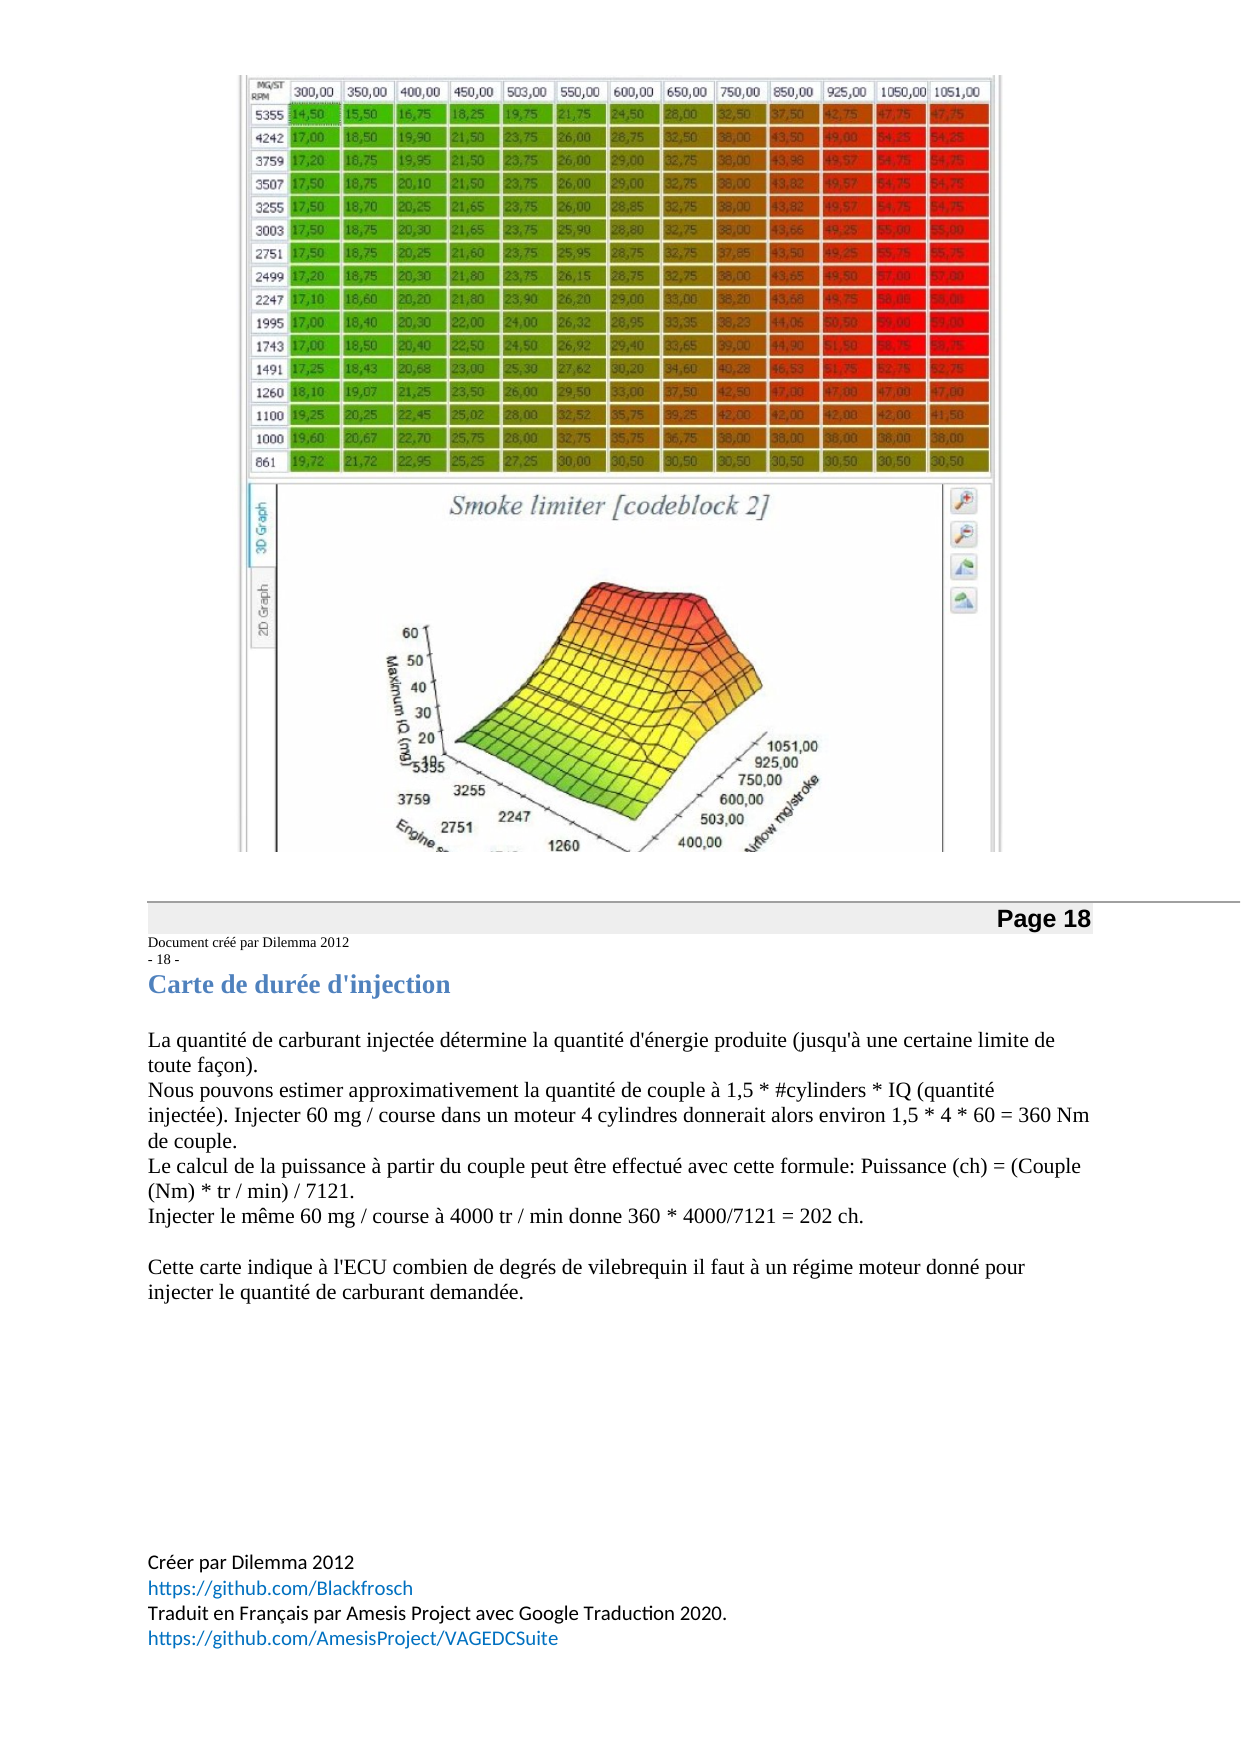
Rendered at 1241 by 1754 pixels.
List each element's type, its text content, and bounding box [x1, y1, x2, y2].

text La quantité de carburant injectée détermine la quantité d'énergie produite (jusqu'à une certaine limite de toute façon). [148, 1027, 1093, 1077]
text Carte de durée d'injection [148, 968, 1093, 999]
text Nous pouvons estimer approximativement la quantité de couple à 1,5 * #cylinders * IQ (quantité injectée). Injecter 60 mg / course dans un moteur 4 cylindres donnerait alors environ 1,5 * 4 * 60 = 360 Nm de couple. [148, 1077, 1093, 1153]
text Injecter le même 60 mg / course à 4000 tr / min donne 360 ​​* 4000/7121 = 202 ch. [148, 1203, 1093, 1228]
text Cette carte indique à l'ECU combien de degrés de vilebrequin il faut à un régime moteur donné pour injecter le quantité de carburant demandée. [148, 1254, 1093, 1304]
text Document créé par Dilemma 2012 [148, 934, 1093, 951]
text Le calcul de la puissance à partir du couple peut être effectué avec cette formule: Puissance (ch) = (Couple (Nm) * tr / min) / 7121. [148, 1153, 1093, 1203]
table_header Page 18 [148, 903, 1093, 934]
text - 18 - [148, 951, 1093, 968]
